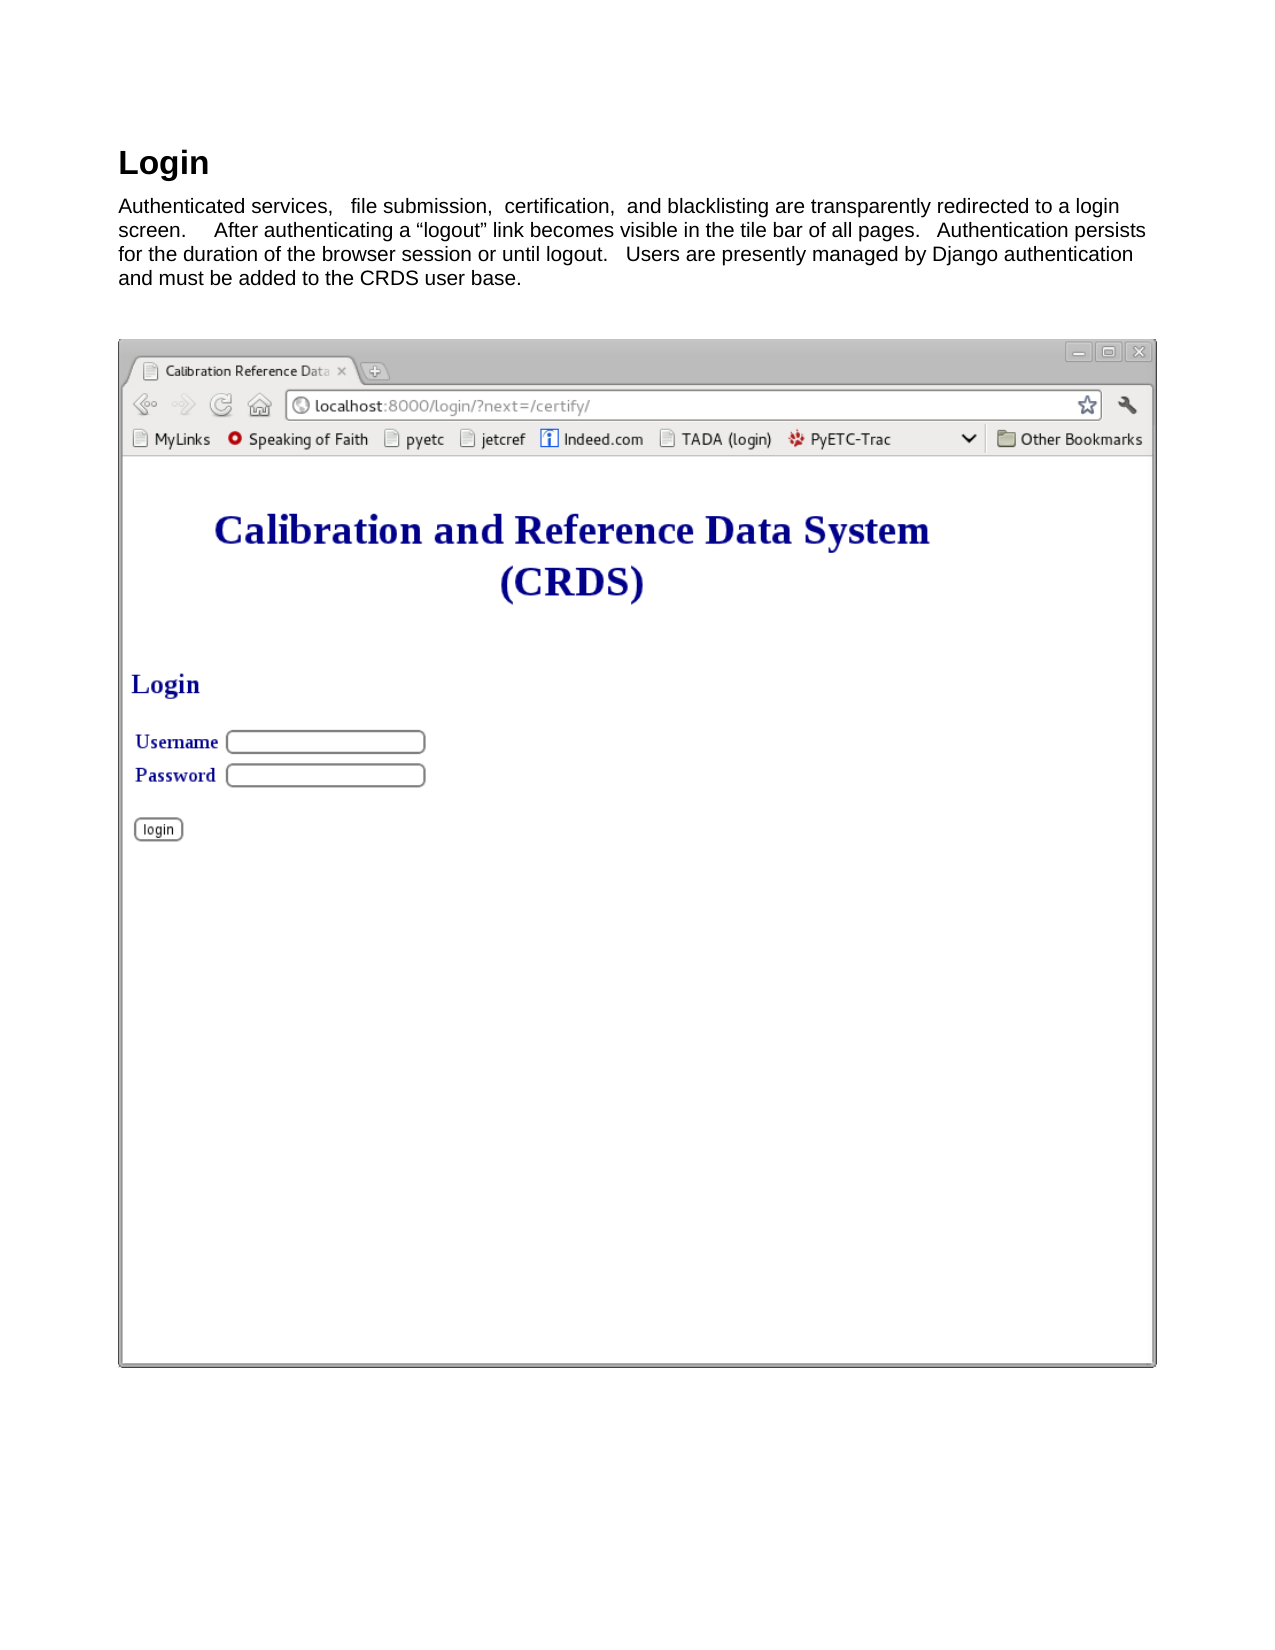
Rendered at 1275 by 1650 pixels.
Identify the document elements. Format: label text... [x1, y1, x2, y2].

text Authenticated services, file submission, certification, and blacklisting are transparently redirected to a login screen. After authenticating a “logout” link becomes visible in the tile bar of all pages. Authentication persists for the duration of the browser session or until logout. Users are presently managed by Django authentication and must be added to the CRDS user base. [118, 194, 1157, 290]
subtitle Login [118, 143, 1157, 182]
picture [118, 339, 1157, 1368]
